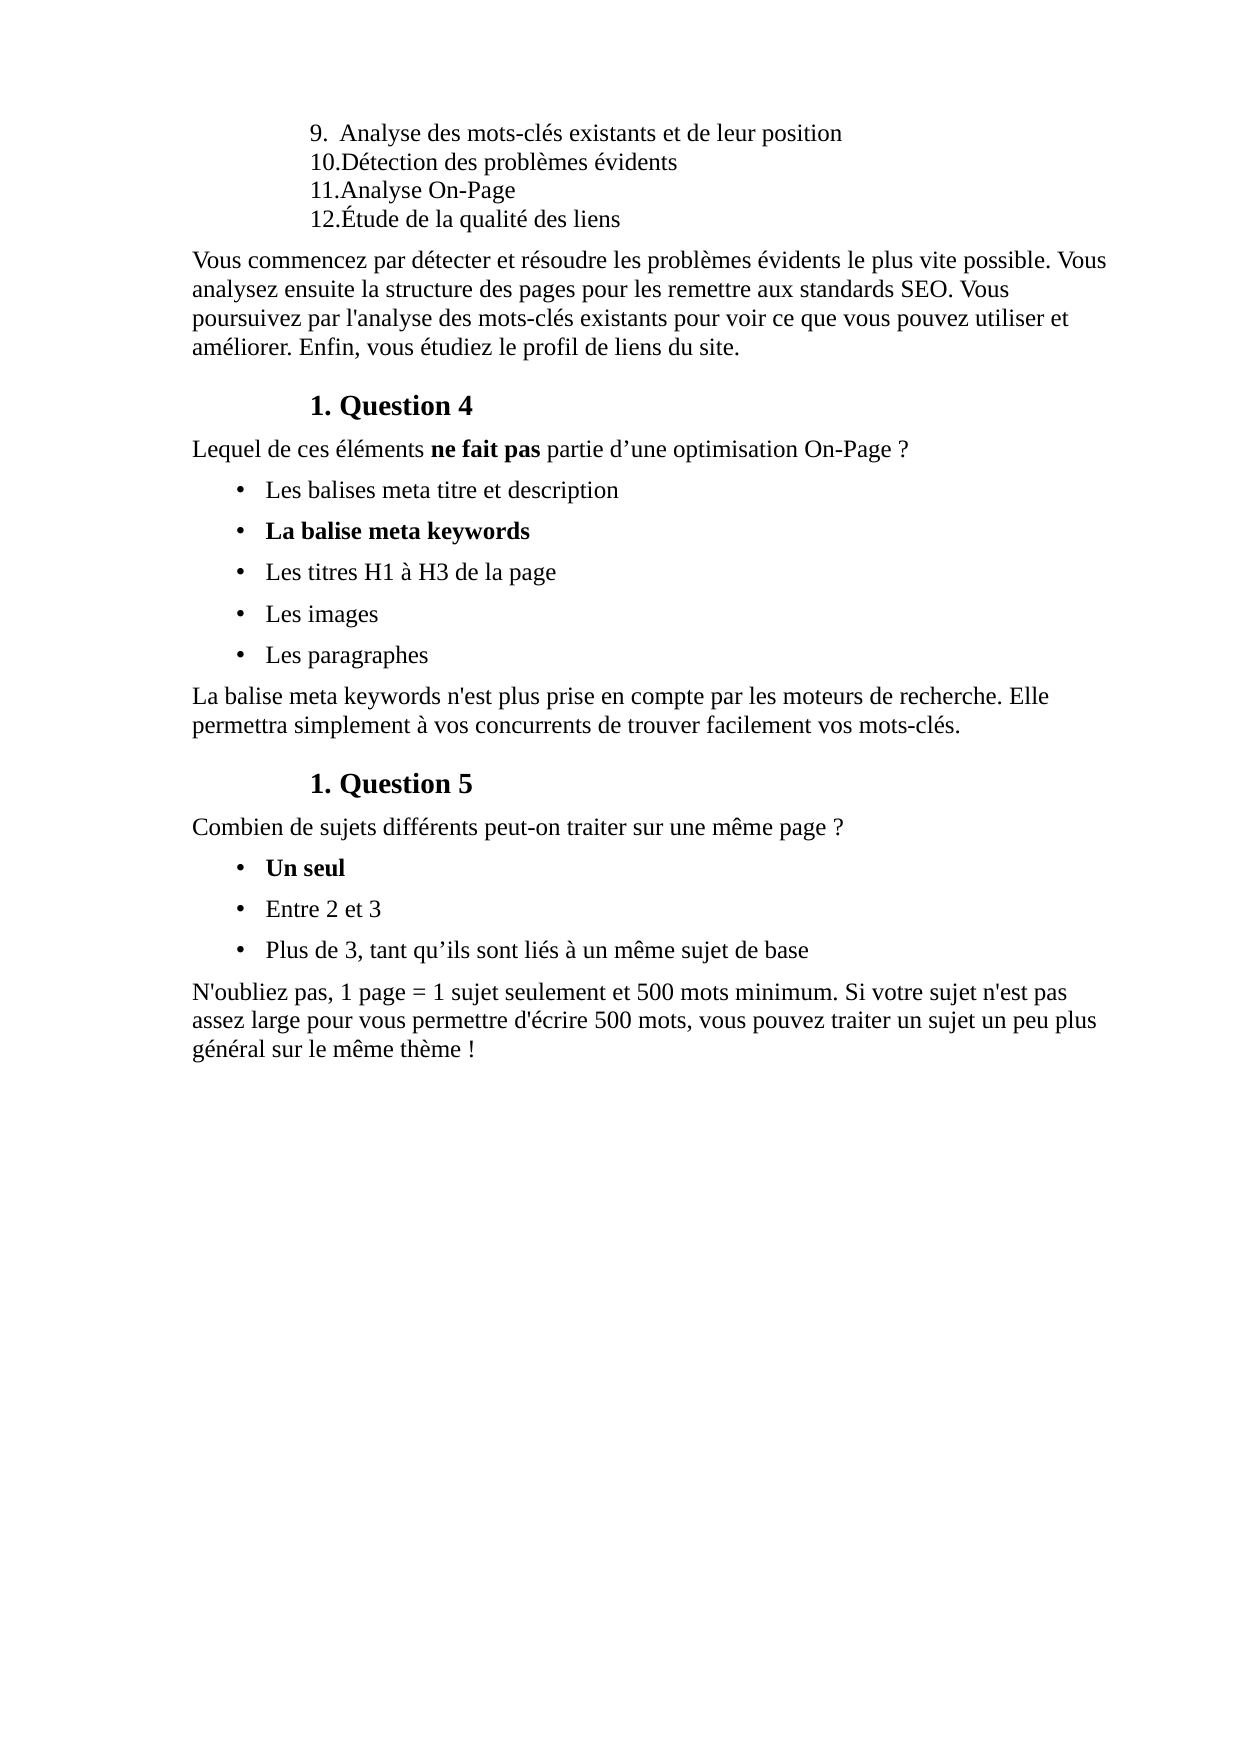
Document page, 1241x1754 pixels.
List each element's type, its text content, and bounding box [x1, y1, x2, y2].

list Plus de 3, tant qu’ils sont liés à un même sujet de base [236, 936, 1122, 964]
list Les titres H1 à H3 de la page [236, 557, 1122, 586]
subtitle Question 5 [309, 766, 1122, 799]
list La balise meta keywords n'est plus prise en compte par les moteurs de recherche. Elle permettra simplement à vos concurrents de trouver facilement vos mots-clés. [162, 681, 1122, 739]
list Combien de sujets différents peut-on traiter sur une même page ? [162, 812, 1122, 841]
list Les balises meta titre et description [236, 475, 1122, 504]
subtitle Question 4 [309, 388, 1122, 421]
list Détection des problèmes évidents [309, 147, 1122, 176]
list Un seul [236, 853, 1122, 882]
list N'oubliez pas, 1 page = 1 sujet seulement et 500 mots minimum. Si votre sujet n'est pas assez large pour vous permettre d'écrire 500 mots, vous pouvez traiter un sujet un peu plus général sur le même thème ! [162, 977, 1122, 1063]
list Entre 2 et 3 [236, 894, 1122, 923]
list Vous commencez par détecter et résoudre les problèmes évidents le plus vite possible. Vous analysez ensuite la structure des pages pour les remettre aux standards SEO. Vous poursuivez par l'analyse des mots-clés existants pour voir ce que vous pouvez utiliser et améliorer. Enfin, vous étudiez le profil de liens du site. [162, 246, 1122, 361]
list Étude de la qualité des liens [309, 204, 1122, 233]
list Lequel de ces éléments ne fait pas partie d’une optimisation On-Page ? [162, 434, 1122, 462]
list Les paragraphes [236, 640, 1122, 669]
list La balise meta keywords [236, 516, 1122, 545]
list Analyse On-Page [309, 176, 1122, 204]
list Analyse des mots-clés existants et de leur position [309, 118, 1122, 147]
list Les images [236, 599, 1122, 627]
